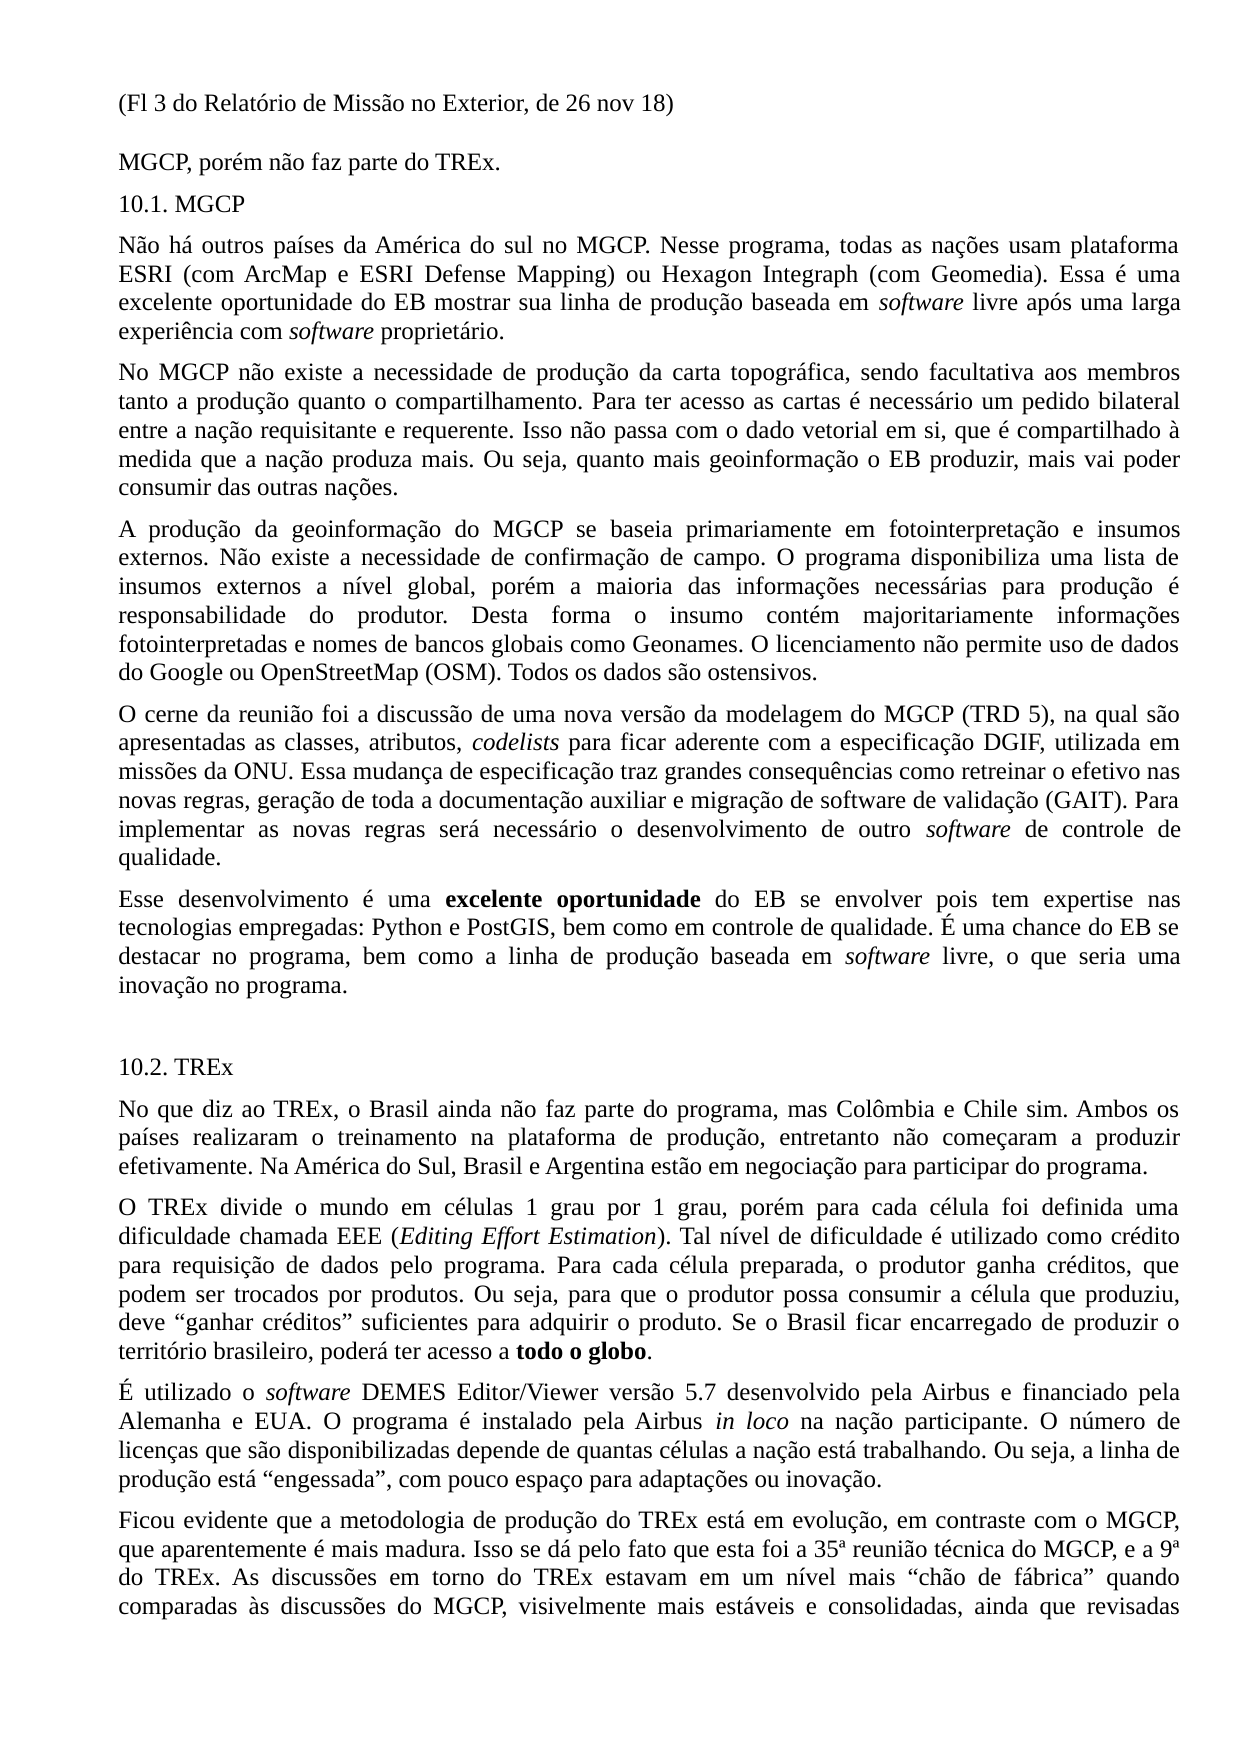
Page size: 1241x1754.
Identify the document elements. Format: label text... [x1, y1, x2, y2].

text Esse desenvolvimento é uma excelente oportunidade do EB se envolver pois tem expertise nas tecnologias empregadas: Python e PostGIS, bem como em controle de qualidade. É uma chance do EB se destacar no programa, bem como a linha de produção baseada em software livre, o que seria uma inovação no programa. [118, 884, 1181, 999]
text Não há outros países da América do sul no MGCP. Nesse programa, todas as nações usam plataforma ESRI (com ArcMap e ESRI Defense Mapping) ou Hexagon Integraph (com Geomedia). Essa é uma excelente oportunidade do EB mostrar sua linha de produção baseada em software livre após uma larga experiência com software proprietário. [118, 230, 1181, 345]
text 10.1. MGCP [118, 189, 1181, 217]
text No que diz ao TREx, o Brasil ainda não faz parte do programa, mas Colômbia e Chile sim. Ambos os países realizaram o treinamento na plataforma de produção, entretanto não começaram a produzir efetivamente. Na América do Sul, Brasil e Argentina estão em negociação para participar do programa. [118, 1094, 1181, 1180]
text É utilizado o software DEMES Editor/Viewer versão 5.7 desenvolvido pela Airbus e financiado pela Alemanha e EUA. O programa é instalado pela Airbus in loco na nação participante. O número de licenças que são disponibilizadas depende de quantas células a nação está trabalhando. Ou seja, a linha de produção está “engessada”, com pouco espaço para adaptações ou inovação. [118, 1377, 1181, 1492]
text O cerne da reunião foi a discussão de uma nova versão da modelagem do MGCP (TRD 5), na qual são apresentadas as classes, atributos, codelists para ficar aderente com a especificação DGIF, utilizada em missões da ONU. Essa mudança de especificação traz grandes consequências como retreinar o efetivo nas novas regras, geração de toda a documentação auxiliar e migração de software de validação (GAIT). Para implementar as novas regras será necessário o desenvolvimento de outro software de controle de qualidade. [118, 699, 1181, 871]
text O TREx divide o mundo em células 1 grau por 1 grau, porém para cada célula foi definida uma dificuldade chamada EEE (Editing Effort Estimation). Tal nível de dificuldade é utilizado como crédito para requisição de dados pelo programa. Para cada célula preparada, o produtor ganha créditos, que podem ser trocados por produtos. Ou seja, para que o produtor possa consumir a célula que produziu, deve “ganhar créditos” suficientes para adquirir o produto. Se o Brasil ficar encarregado de produzir o território brasileiro, poderá ter acesso a todo o globo. [118, 1192, 1181, 1365]
text No MGCP não existe a necessidade de produção da carta topográfica, sendo facultativa aos membros tanto a produção quanto o compartilhamento. Para ter acesso as cartas é necessário um pedido bilateral entre a nação requisitante e requerente. Isso não passa com o dado vetorial em si, que é compartilhado à medida que a nação produza mais. Ou seja, quanto mais geoinformação o EB produzir, mais vai poder consumir das outras nações. [118, 357, 1181, 501]
text 10.2. TREx [118, 1052, 1181, 1081]
text Ficou evidente que a metodologia de produção do TREx está em evolução, em contraste com o MGCP, que aparentemente é mais madura. Isso se dá pelo fato que esta foi a 35ª reunião técnica do MGCP, e a 9ª do TREx. As discussões em torno do TREx estavam em um nível mais “chão de fábrica” quando comparadas às discussões do MGCP, visivelmente mais estáveis e consolidadas, ainda que revisadas [118, 1505, 1181, 1620]
text A produção da geoinformação do MGCP se baseia primariamente em fotointerpretação e insumos externos. Não existe a necessidade de confirmação de campo. O programa disponibiliza uma lista de insumos externos a nível global, porém a maioria das informações necessárias para produção é responsabilidade do produtor. Desta forma o insumo contém majoritariamente informações fotointerpretadas e nomes de bancos globais como Geonames. O licenciamento não permite uso de dados do Google ou OpenStreetMap (OSM). Todos os dados são ostensivos. [118, 514, 1181, 686]
text MGCP, porém não faz parte do TREx. [118, 147, 1181, 176]
